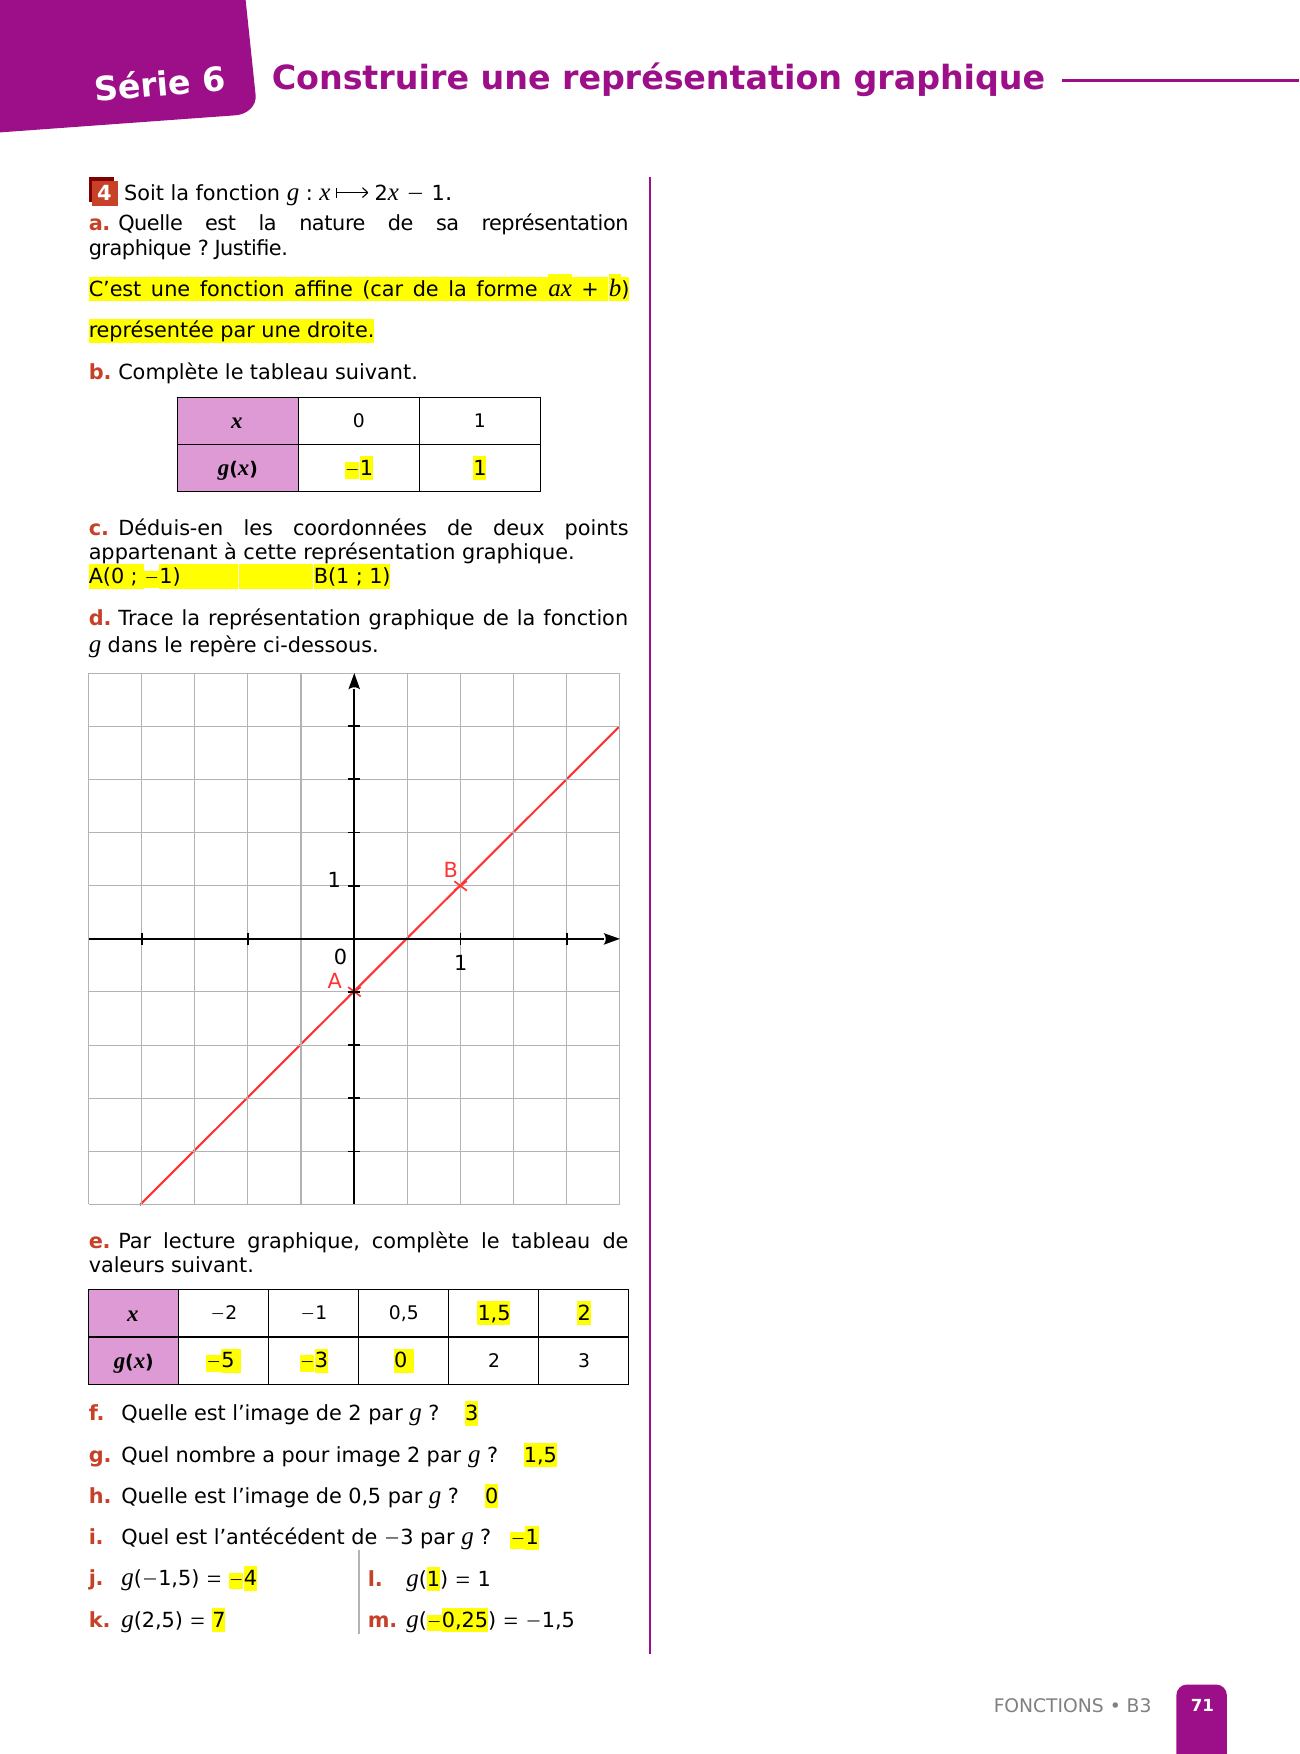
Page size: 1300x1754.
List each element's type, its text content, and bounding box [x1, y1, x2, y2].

table_cell ─1 [299, 445, 419, 491]
table_cell 3 [539, 1338, 628, 1384]
subtitle Soit la fonction g : x 2x ─ 1. [114, 177, 629, 206]
list Quel est l’antécédent de ─3 par g ? ─1 [88, 1509, 629, 1550]
list Trace la représentation graphique de la fonction g dans le repère ci-dessous. [88, 606, 629, 658]
list g(─1,5) = ─4 [88, 1550, 350, 1592]
table_header 0 [299, 398, 419, 444]
list Complète le tableau suivant. [88, 361, 629, 385]
text C’est une fonction affine (car de la forme ax + b) représentée par une droite. [88, 260, 629, 343]
table_cell 1 [420, 445, 540, 491]
table_cell g(x) [89, 1338, 178, 1384]
table_cell ─3 [269, 1338, 358, 1384]
table_cell g(x) [178, 445, 298, 491]
table_header x [89, 1290, 178, 1336]
table_header x [178, 398, 298, 444]
list g(─0,25) = ─1,5 [368, 1592, 629, 1633]
list Déduis-en les coordonnées de deux points appartenant à cette représentation graphique. [88, 516, 629, 564]
table_header 0,5 [359, 1290, 448, 1336]
table_header 2 [539, 1290, 628, 1336]
table_header ─2 [179, 1290, 268, 1336]
list g(2,5) = 7 [88, 1592, 350, 1633]
list Quelle est la nature de sa représentation graphique ? Justifie. [88, 212, 629, 260]
list g(1) = 1 [368, 1550, 629, 1592]
table_header 1,5 [449, 1290, 538, 1336]
table_header ─1 [269, 1290, 358, 1336]
list Quelle est l’image de 0,5 par g ? 0 [88, 1467, 629, 1509]
list Par lecture graphique, complète le tableau de valeurs suivant. [88, 1229, 629, 1277]
text A(0 ; ─1) B(1 ; 1) [88, 564, 629, 589]
list Quel nombre a pour image 2 par g ? 1,5 [88, 1426, 629, 1467]
table_cell 2 [449, 1338, 538, 1384]
list Quelle est l’image de 2 par g ? 3 [88, 1385, 629, 1426]
table_cell ─5 [179, 1338, 268, 1384]
table_cell 0 [359, 1338, 448, 1384]
table_header 1 [420, 398, 540, 444]
